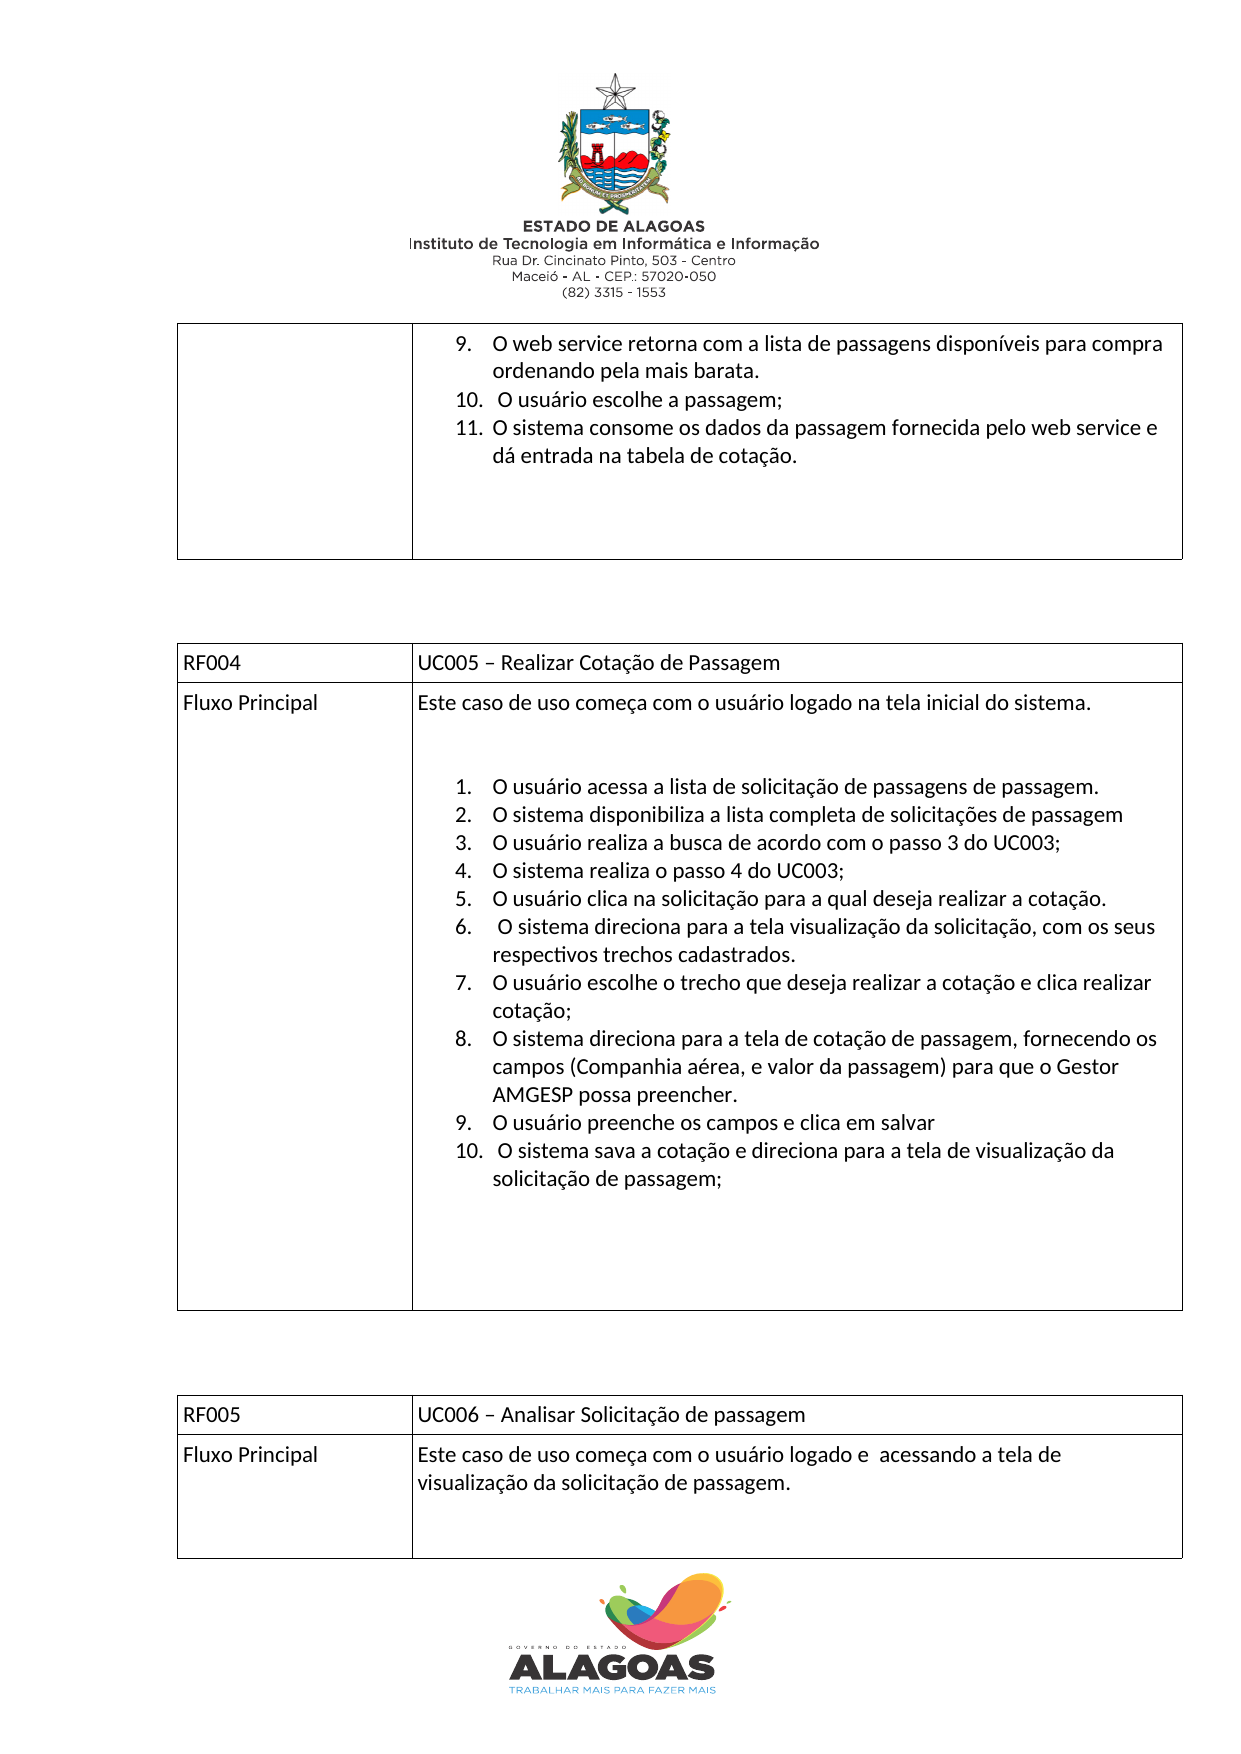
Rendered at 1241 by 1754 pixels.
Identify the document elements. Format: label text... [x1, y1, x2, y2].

table_cell Fluxo Principal [178, 683, 412, 1310]
table_cell [178, 324, 412, 558]
table_header UC005 – Realizar Cotação de Passagem [413, 644, 1182, 682]
table_cell Este caso de uso começa com o usuário logado na tela inicial do sistema. O usuário acessa a lista de solicitação de passagens de passagem. O sistema disponibiliza a lista completa de solicitações de passagem O usuário realiza a busca de acordo com o passo 3 do UC003; O sistema realiza o passo 4 do UC003; O usuário clica na solicitação para a qual deseja realizar a cotação. O sistema direciona para a tela visualização da solicitação, com os seus respectivos trechos cadastrados. O usuário escolhe o trecho que deseja realizar a cotação e clica realizar cotação; O sistema acessa o web service da agencia de viagem passando os parâmetros de consultada especificado pela a api fornecida. O web service retorna com a lista de passagens disponíveis para compra ordenando pela mais barata. O usuário escolhe a passagem; O sistema consome os dados da passagem fornecida pelo web service e dá entrada na tabela de cotação. [413, 324, 1182, 558]
table_cell Este caso de uso começa com o usuário logado e acessando a tela de visualização da solicitação de passagem. O sistema mostra os dados da solicitação de passagem, fornece um select para informar o status e um campo texto para inserir as considerações. O usuário seleciona o status (Aprovado ou reprovado), redige as considerações no campo de texto e clicar em salvar. O sistema salva o status, o texto redigido no campo consideração, a data atual, o usuário (Gestor de Passagem) que realizou a ação, permanece na mesma tela e mostra todas as ações realizadas em formato de linha do tempo, sempre ordenando pela ultima análise; [413, 1435, 1182, 1558]
table_cell Este caso de uso começa com o usuário logado na tela inicial do sistema. O usuário acessa a lista de solicitação de passagens de passagem. O sistema disponibiliza a lista completa de solicitações de passagem O usuário realiza a busca de acordo com o passo 3 do UC003; O sistema realiza o passo 4 do UC003; O usuário clica na solicitação para a qual deseja realizar a cotação. O sistema direciona para a tela visualização da solicitação, com os seus respectivos trechos cadastrados. O usuário escolhe o trecho que deseja realizar a cotação e clica realizar cotação; O sistema direciona para a tela de cotação de passagem, fornecendo os campos (Companhia aérea, e valor da passagem) para que o Gestor AMGESP possa preencher. O usuário preenche os campos e clica em salvar O sistema sava a cotação e direciona para a tela de visualização da solicitação de passagem; [413, 683, 1182, 1310]
table_header UC006 – Analisar Solicitação de passagem [413, 1396, 1182, 1434]
table_header RF005 [178, 1396, 412, 1434]
table_cell Fluxo Principal [178, 1435, 412, 1558]
table_header RF004 [178, 644, 412, 682]
